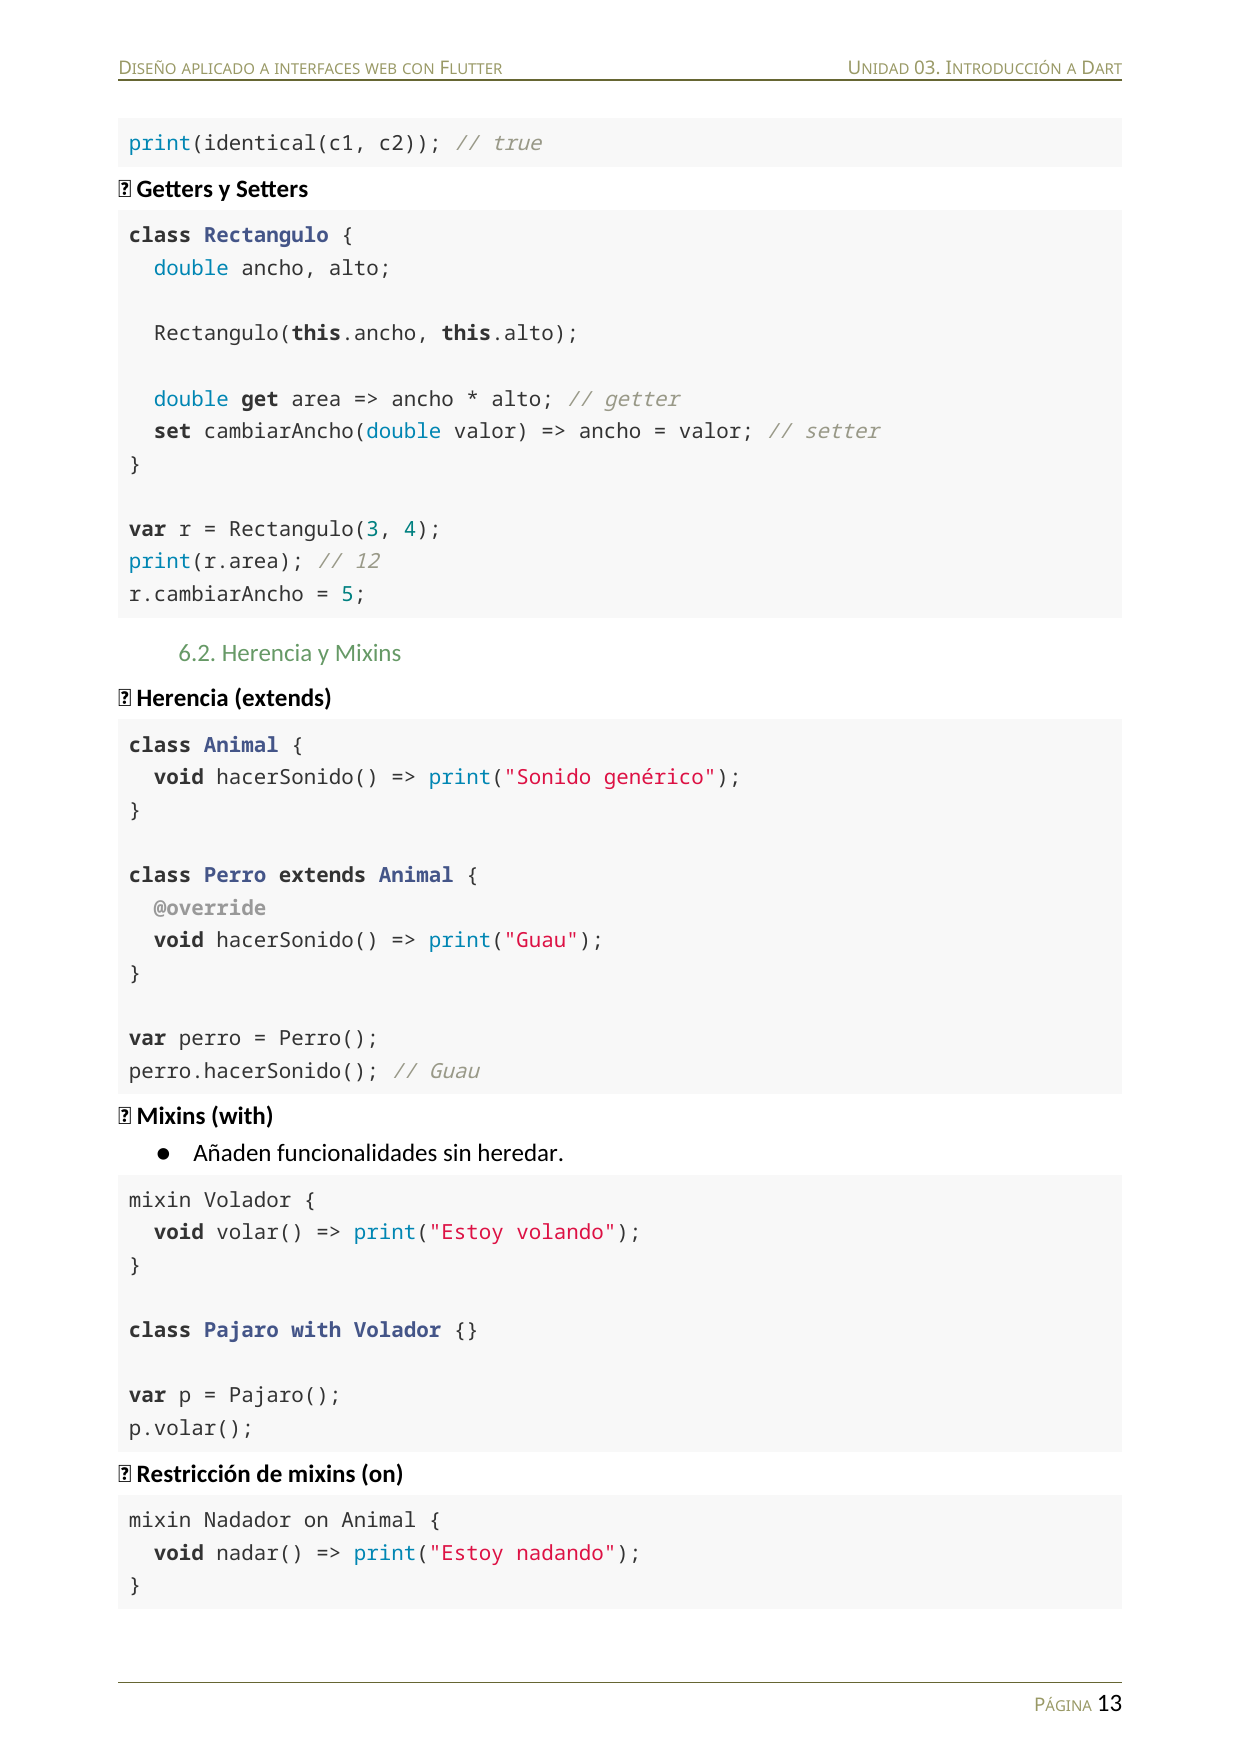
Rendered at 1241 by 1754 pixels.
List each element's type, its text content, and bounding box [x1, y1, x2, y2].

table_header mixin Volador { void volar() => print("Estoy volando"); } class Pajaro with Volador {} var p = Pajaro(); p.volar(); [118, 1175, 1122, 1452]
table_header print(identical(c1, c2)); // true [118, 118, 1122, 167]
text 🔷 Restricción de mixins (on) [118, 1458, 1122, 1488]
list Añaden funcionalidades sin heredar. [156, 1137, 1122, 1168]
subtitle 6.2. Herencia y Mixins [178, 637, 1122, 667]
text 🔷 Herencia (extends) [118, 682, 1122, 713]
table_header class Animal { void hacerSonido() => print("Sonido genérico"); } class Perro extends Animal { @override void hacerSonido() => print("Guau"); } var perro = Perro(); perro.hacerSonido(); // Guau [118, 719, 1122, 1094]
text 🔷 Mixins (with) [118, 1101, 1122, 1131]
text 🔷 Getters y Setters [118, 173, 1122, 204]
table_header mixin Nadador on Animal { void nadar() => print("Estoy nadando"); } [118, 1495, 1122, 1609]
table_header class Rectangulo { double ancho, alto; Rectangulo(this.ancho, this.alto); double get area => ancho * alto; // getter set cambiarAncho(double valor) => ancho = valor; // setter } var r = Rectangulo(3, 4); print(r.area); // 12 r.cambiarAncho = 5; [118, 210, 1122, 618]
